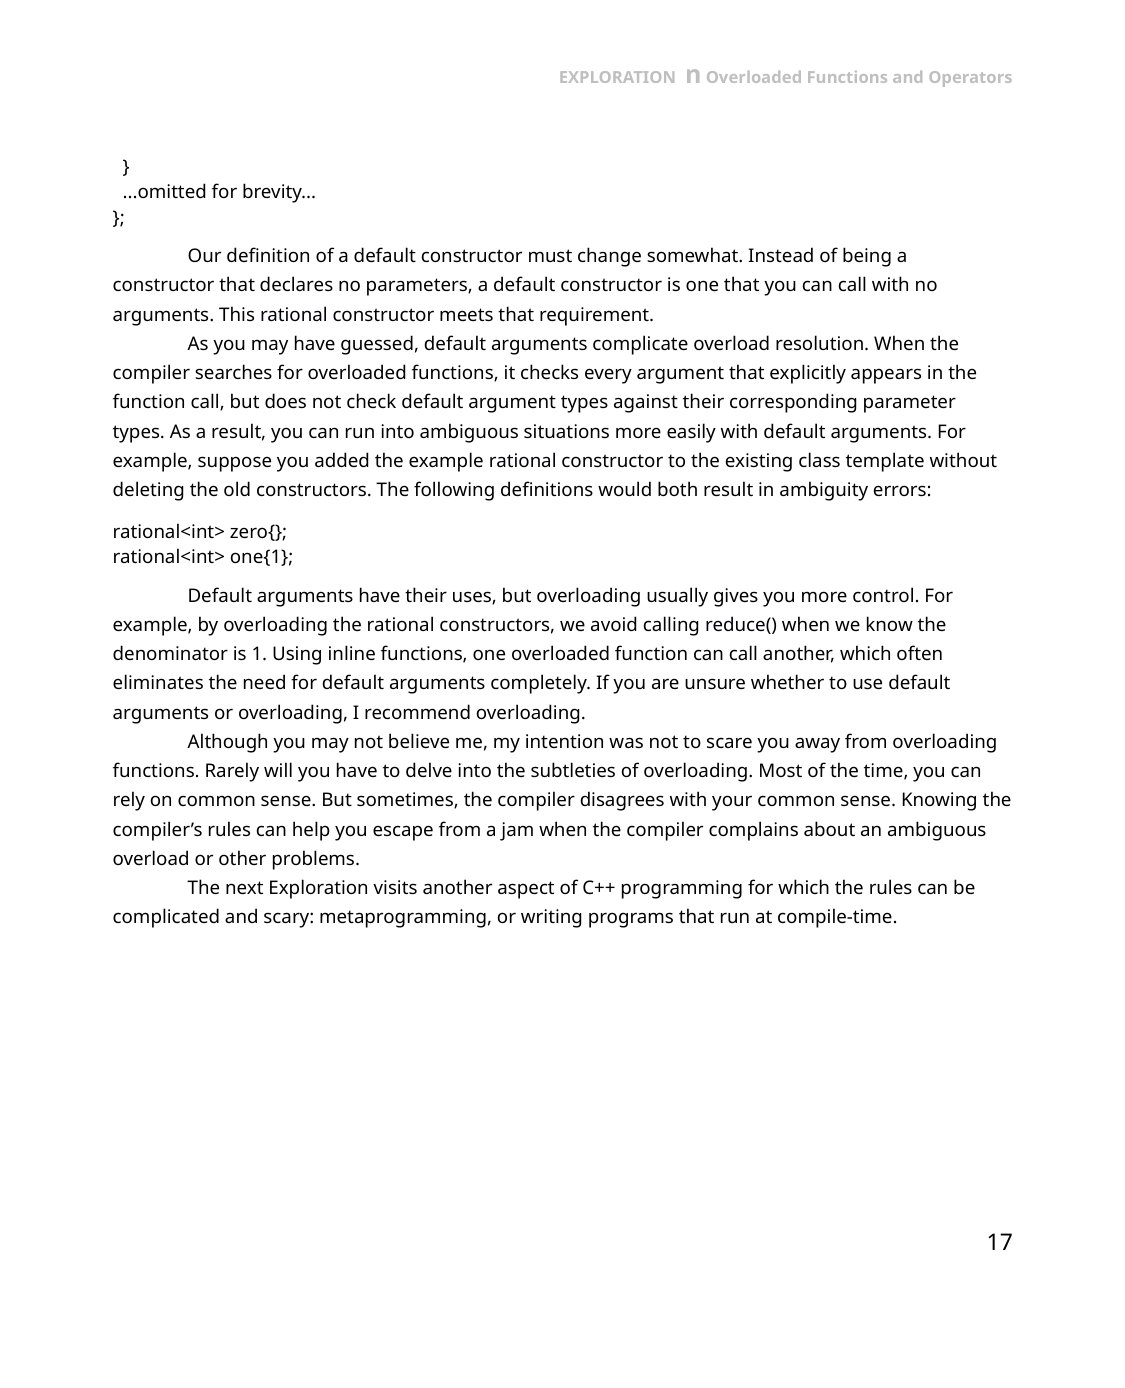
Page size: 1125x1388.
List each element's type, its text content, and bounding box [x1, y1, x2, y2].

text } [112, 153, 1012, 179]
text Our definition of a default constructor must change somewhat. Instead of being a constructor that declares no parameters, a default constructor is one that you can call with no arguments. This rational constructor meets that requirement. [112, 242, 1012, 326]
text }; [112, 204, 1012, 230]
text ...omitted for brevity... [112, 179, 1012, 204]
text rational<int> zero{}; [112, 518, 1012, 544]
text The next Exploration visits another aspect of C++ programming for which the rules can be complicated and scary: metaprogramming, or writing programs that run at compile-time. [112, 874, 1012, 929]
text Default arguments have their uses, but overloading usually gives you more control. For example, by overloading the rational constructors, we avoid calling reduce() when we know the denominator is 1. Using inline functions, one overloaded function can call another, which often eliminates the need for default arguments completely. If you are unsure whether to use default arguments or overloading, I recommend overloading. [112, 582, 1012, 724]
text As you may have guessed, default arguments complicate overload resolution. When the compiler searches for overloaded functions, it checks every argument that explicitly appears in the function call, but does not check default argument types against their corresponding parameter types. As a result, you can run into ambiguous situations more easily with default arguments. For example, suppose you added the example rational constructor to the existing class template without deleting the old constructors. The following definitions would both result in ambiguity errors: [112, 330, 1012, 502]
text rational<int> one{1}; [112, 544, 1012, 569]
text Although you may not believe me, my intention was not to scare you away from overloading functions. Rarely will you have to delve into the subtleties of overloading. Most of the time, you can rely on common sense. But sometimes, the compiler disagrees with your common sense. Knowing the compiler’s rules can help you escape from a jam when the compiler complains about an ambiguous overload or other problems. [112, 728, 1012, 871]
